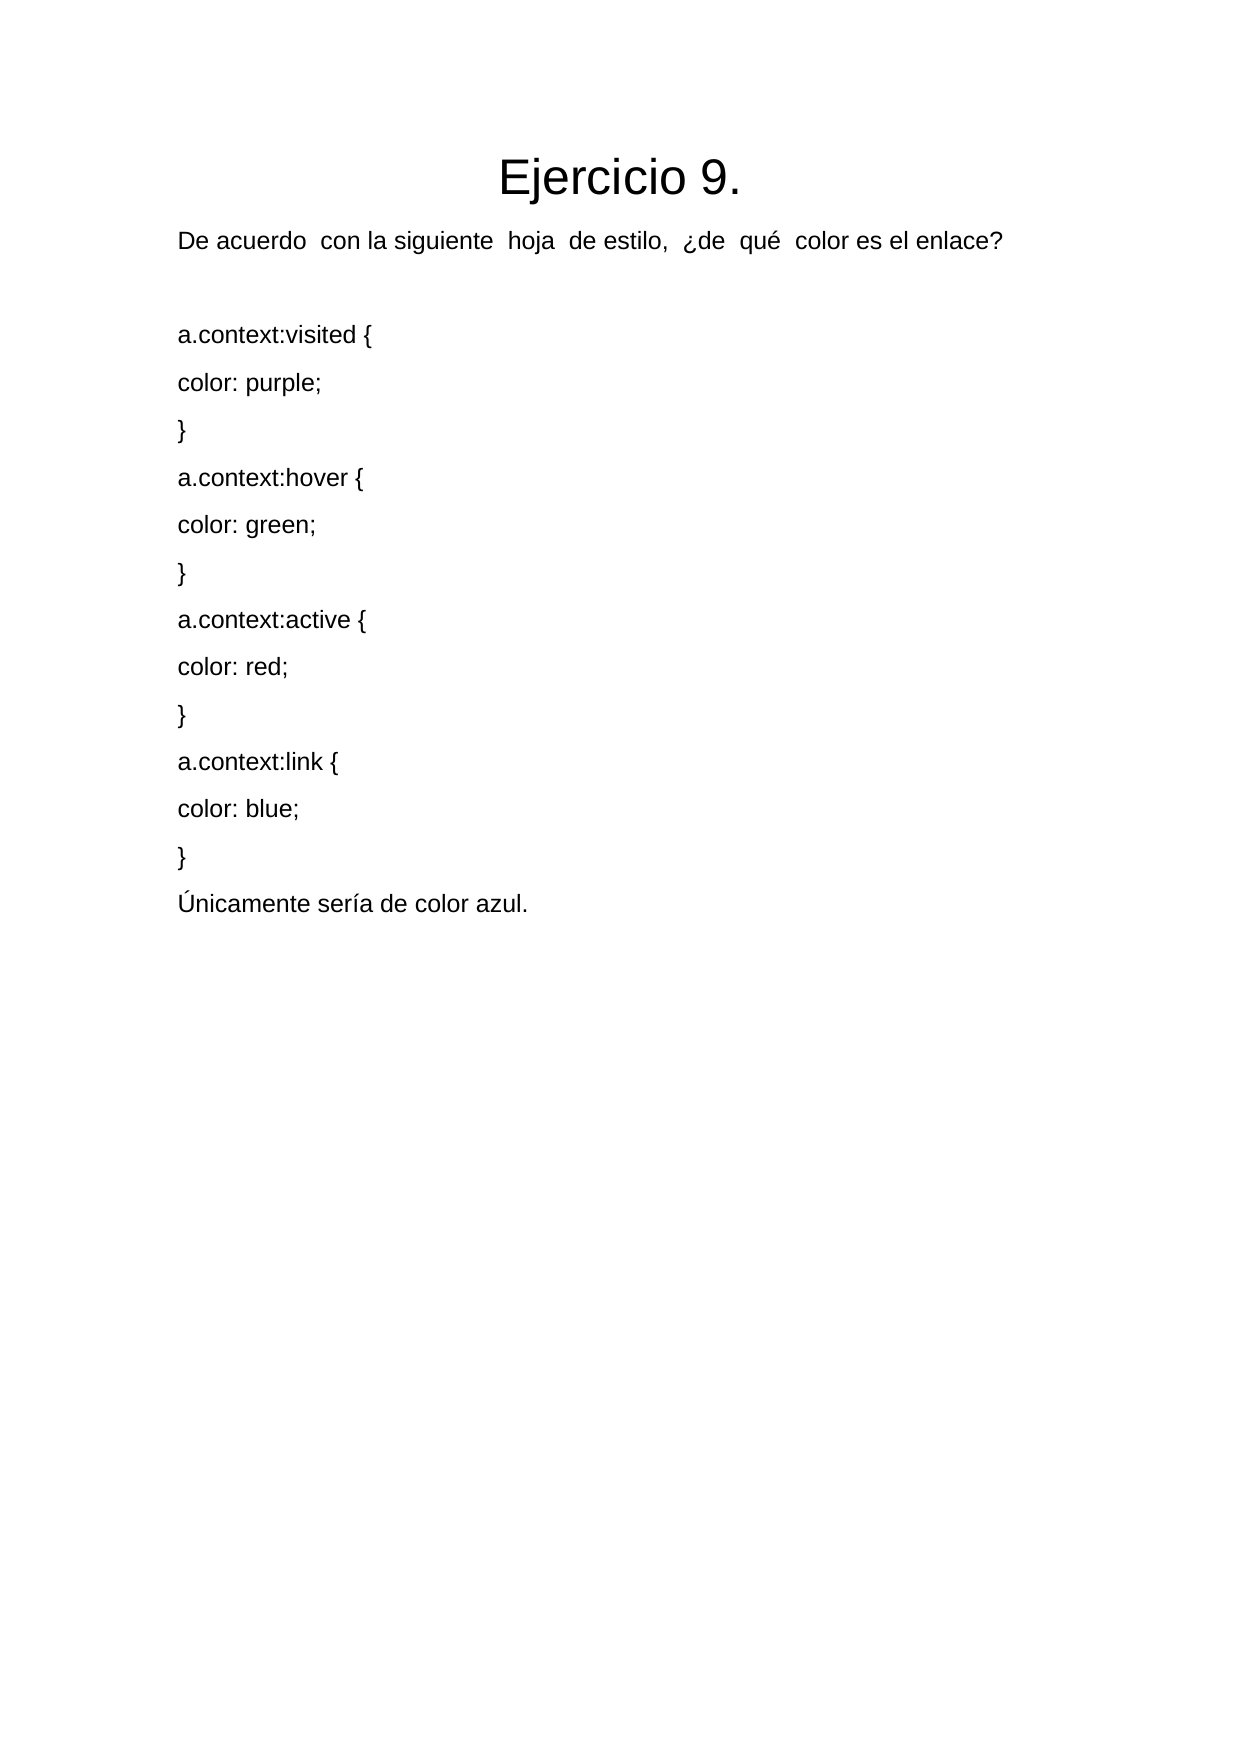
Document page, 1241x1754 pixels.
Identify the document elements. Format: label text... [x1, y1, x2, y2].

text a.context:active { [177, 605, 1063, 634]
text } [177, 415, 1063, 444]
text color: red; [177, 652, 1063, 681]
text } [177, 557, 1063, 586]
text a.context:link { [177, 747, 1063, 776]
text Únicamente sería de color azul. [177, 889, 1063, 918]
text } [177, 700, 1063, 728]
text color: blue; [177, 794, 1063, 823]
text } [177, 842, 1063, 871]
text De acuerdo con la siguiente hoja de estilo, ¿de qué color es el enlace? [177, 226, 1063, 254]
text a.context:hover { [177, 463, 1063, 491]
text Ejercicio 9. [177, 148, 1063, 205]
text a.context:visited { [177, 321, 1063, 349]
text color: green; [177, 510, 1063, 539]
text color: purple; [177, 368, 1063, 397]
